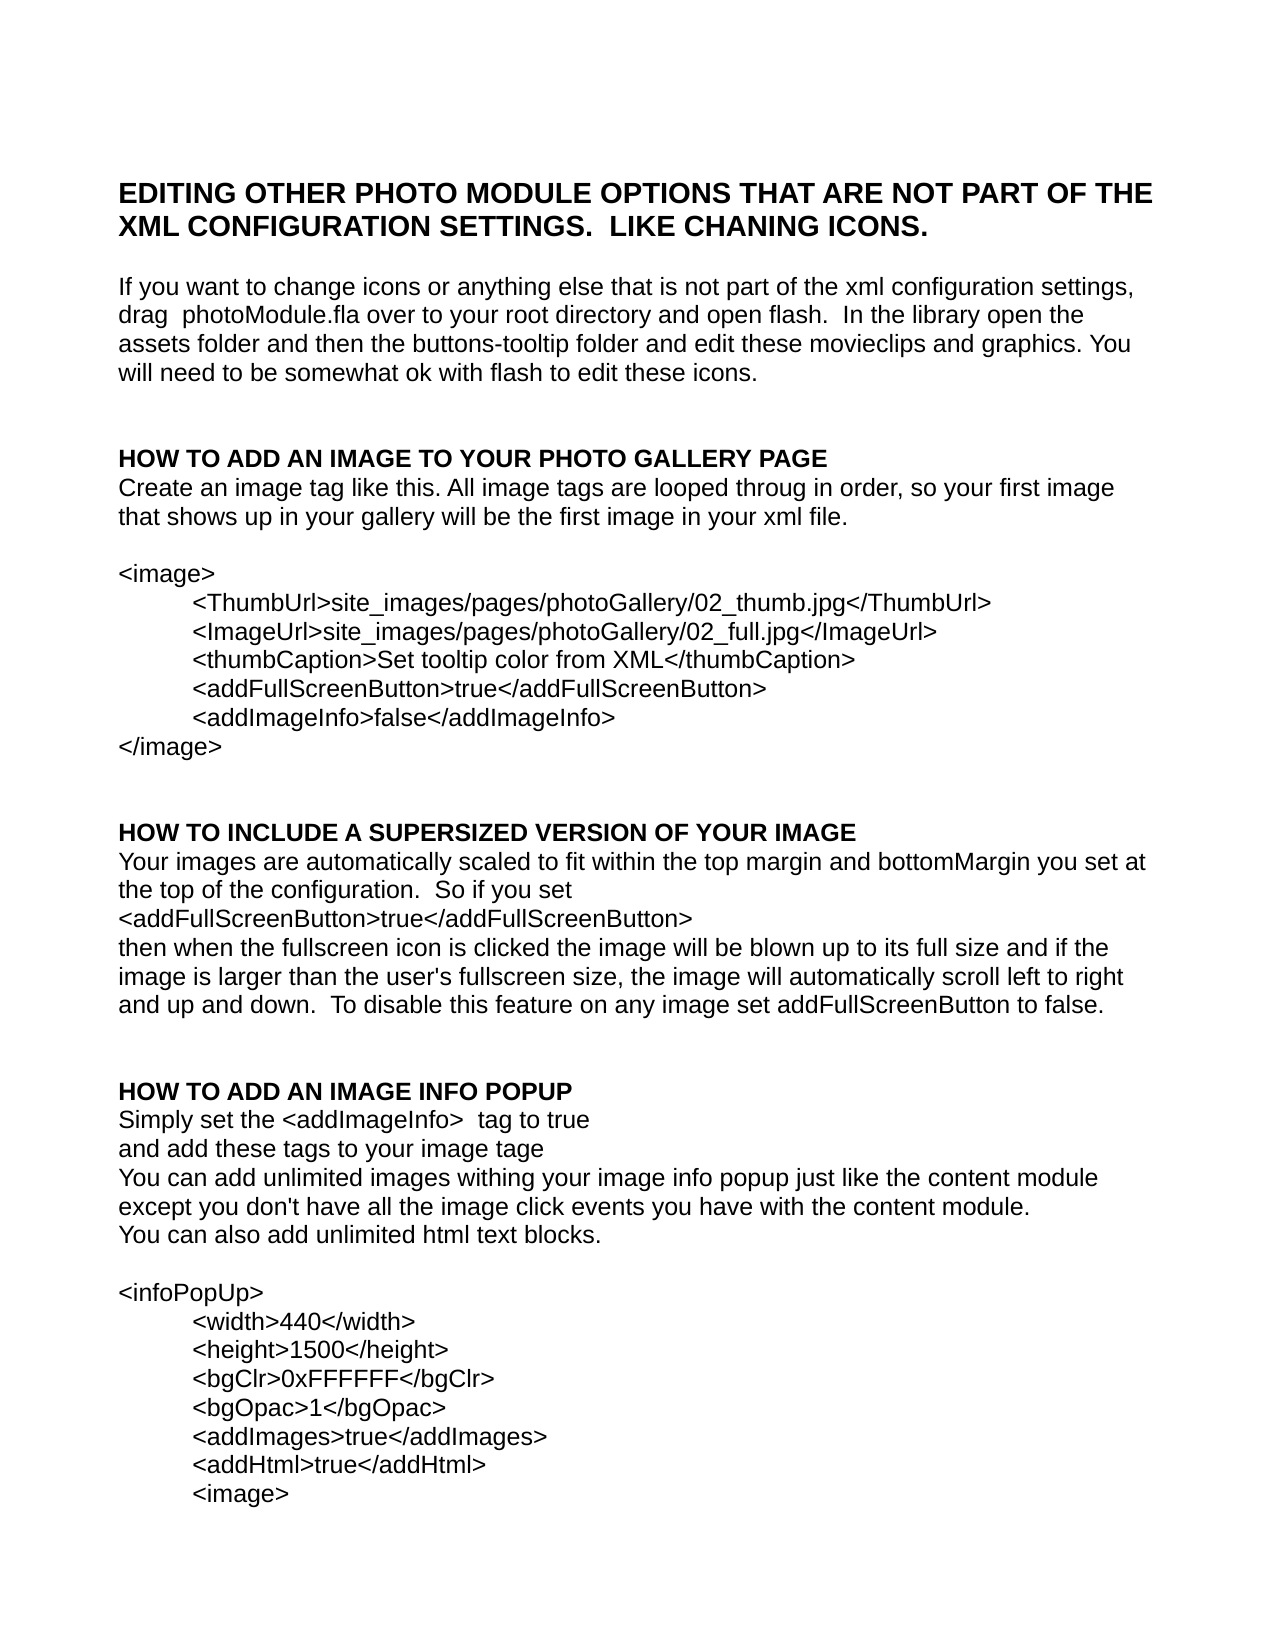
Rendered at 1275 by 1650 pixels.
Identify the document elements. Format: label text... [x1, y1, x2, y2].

text <height>1500</height> [118, 1335, 1157, 1364]
text <addImageInfo>false</addImageInfo> [118, 703, 1157, 731]
text <bgOpac>1</bgOpac> [118, 1393, 1157, 1421]
text <width>440</width> [118, 1306, 1157, 1335]
text <ThumbUrl>site_images/pages/photoGallery/02_thumb.jpg</ThumbUrl> [118, 588, 1157, 616]
text Your images are automatically scaled to fit within the top margin and bottomMargin you set at the top of the configuration. So if you set <addFullScreenButton>true</addFullScreenButton> [118, 846, 1157, 933]
text </image> [118, 731, 1157, 760]
text and add these tags to your image tage [118, 1134, 1157, 1163]
text You can also add unlimited html text blocks. [118, 1220, 1157, 1249]
text <addFullScreenButton>true</addFullScreenButton> [118, 674, 1157, 703]
text HOW TO ADD AN IMAGE INFO POPUP [118, 1076, 1157, 1105]
text HOW TO ADD AN IMAGE TO YOUR PHOTO GALLERY PAGE [118, 444, 1157, 473]
text <image> [118, 559, 1157, 588]
text <bgClr>0xFFFFFF</bgClr> [118, 1364, 1157, 1393]
text <addImages>true</addImages> [118, 1421, 1157, 1450]
text <image> [118, 1479, 1157, 1508]
text <infoPopUp> [118, 1278, 1157, 1306]
text If you want to change icons or anything else that is not part of the xml configuration settings, drag photoModule.fla over to your root directory and open flash. In the library open the assets folder and then the buttons-tooltip folder and edit these movieclips and graphics. You will need to be somewhat ok with flash to edit these icons. [118, 271, 1157, 386]
text You can add unlimited images withing your image info popup just like the content module except you don't have all the image click events you have with the content module. [118, 1163, 1157, 1220]
text <addHtml>true</addHtml> [118, 1450, 1157, 1479]
text <thumbCaption>Set tooltip color from XML</thumbCaption> [118, 645, 1157, 674]
text Create an image tag like this. All image tags are looped throug in order, so your first image that shows up in your gallery will be the first image in your xml file. [118, 473, 1157, 530]
text HOW TO INCLUDE A SUPERSIZED VERSION OF YOUR IMAGE [118, 818, 1157, 846]
text EDITING OTHER PHOTO MODULE OPTIONS THAT ARE NOT PART OF THE XML CONFIGURATION SETTINGS. LIKE CHANING ICONS. [118, 176, 1157, 243]
text then when the fullscreen icon is clicked the image will be blown up to its full size and if the image is larger than the user's fullscreen size, the image will automatically scroll left to right and up and down. To disable this feature on any image set addFullScreenButton to false. [118, 933, 1157, 1019]
text <ImageUrl>site_images/pages/photoGallery/02_full.jpg</ImageUrl> [118, 616, 1157, 645]
text Simply set the <addImageInfo> tag to true [118, 1105, 1157, 1134]
